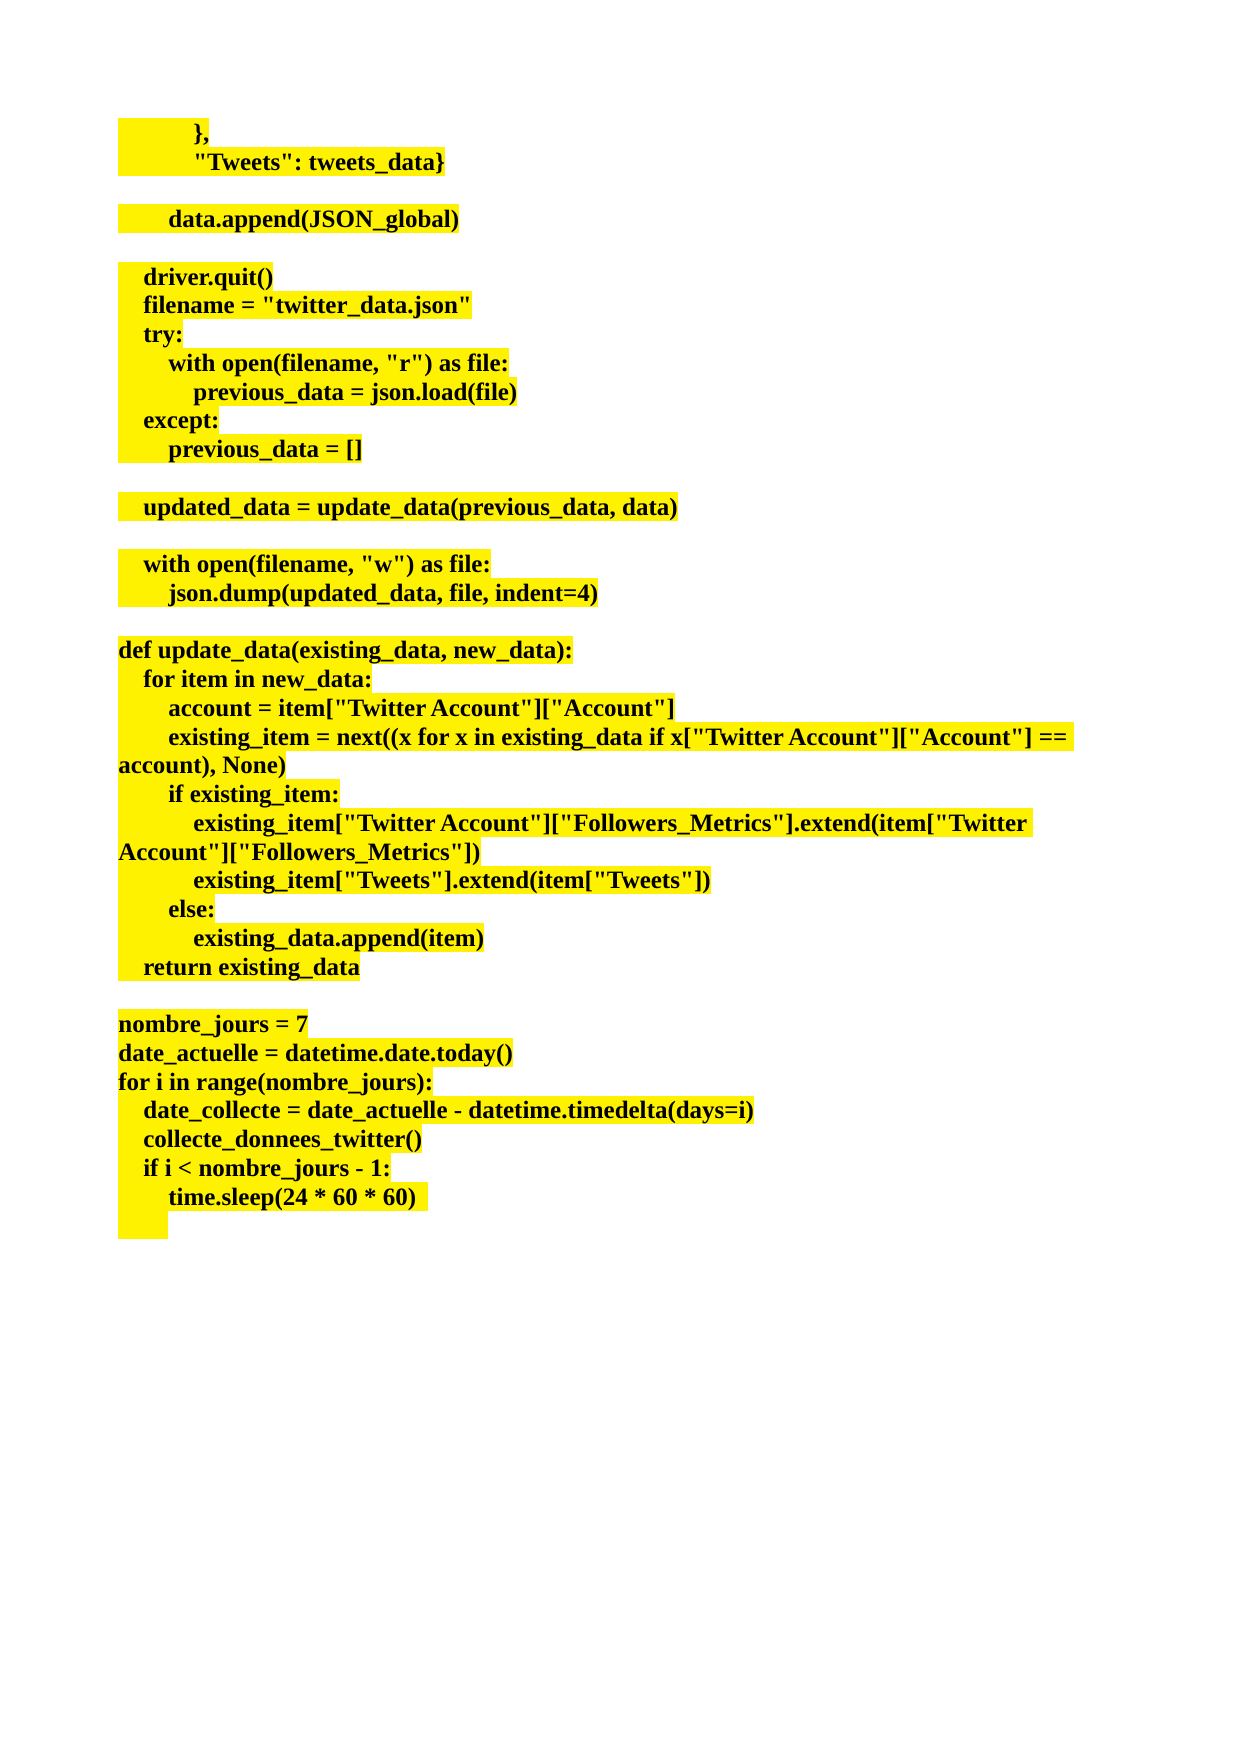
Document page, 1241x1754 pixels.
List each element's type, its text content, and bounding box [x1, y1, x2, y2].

text with open(filename, "w") as file: [118, 549, 1122, 578]
text nombre_jours = 7 [118, 1009, 1122, 1038]
text "Tweets": tweets_data} [118, 147, 1122, 176]
text existing_item = next((x for x in existing_data if x["Twitter Account"]["Account"] == account), None) [118, 722, 1122, 779]
text date_collecte = date_actuelle - datetime.timedelta(days=i) [118, 1096, 1122, 1124]
text previous_data = json.load(file) [118, 377, 1122, 406]
text else: [118, 894, 1122, 923]
text updated_data = update_data(previous_data, data) [118, 492, 1122, 521]
text if existing_item: [118, 779, 1122, 808]
text try: [118, 319, 1122, 348]
text account = item["Twitter Account"]["Account"] [118, 693, 1122, 722]
text data.append(JSON_global) [118, 204, 1122, 233]
text date_actuelle = datetime.date.today() [118, 1038, 1122, 1067]
text driver.quit() [118, 262, 1122, 291]
text for i in range(nombre_jours): [118, 1067, 1122, 1096]
text existing_data.append(item) [118, 923, 1122, 952]
text for item in new_data: [118, 664, 1122, 693]
text existing_item["Twitter Account"]["Followers_Metrics"].extend(item["Twitter Account"]["Followers_Metrics"]) [118, 808, 1122, 866]
text return existing_data [118, 952, 1122, 981]
text json.dump(updated_data, file, indent=4) [118, 578, 1122, 607]
text except: [118, 406, 1122, 434]
text time.sleep(24 * 60 * 60) [118, 1182, 1122, 1211]
text filename = "twitter_data.json" [118, 291, 1122, 319]
text with open(filename, "r") as file: [118, 348, 1122, 377]
text def update_data(existing_data, new_data): [118, 636, 1122, 664]
text existing_item["Tweets"].extend(item["Tweets"]) [118, 866, 1122, 894]
text collecte_donnees_twitter() [118, 1124, 1122, 1153]
text }, [118, 118, 1122, 147]
text if i < nombre_jours - 1: [118, 1153, 1122, 1182]
text previous_data = [] [118, 434, 1122, 463]
